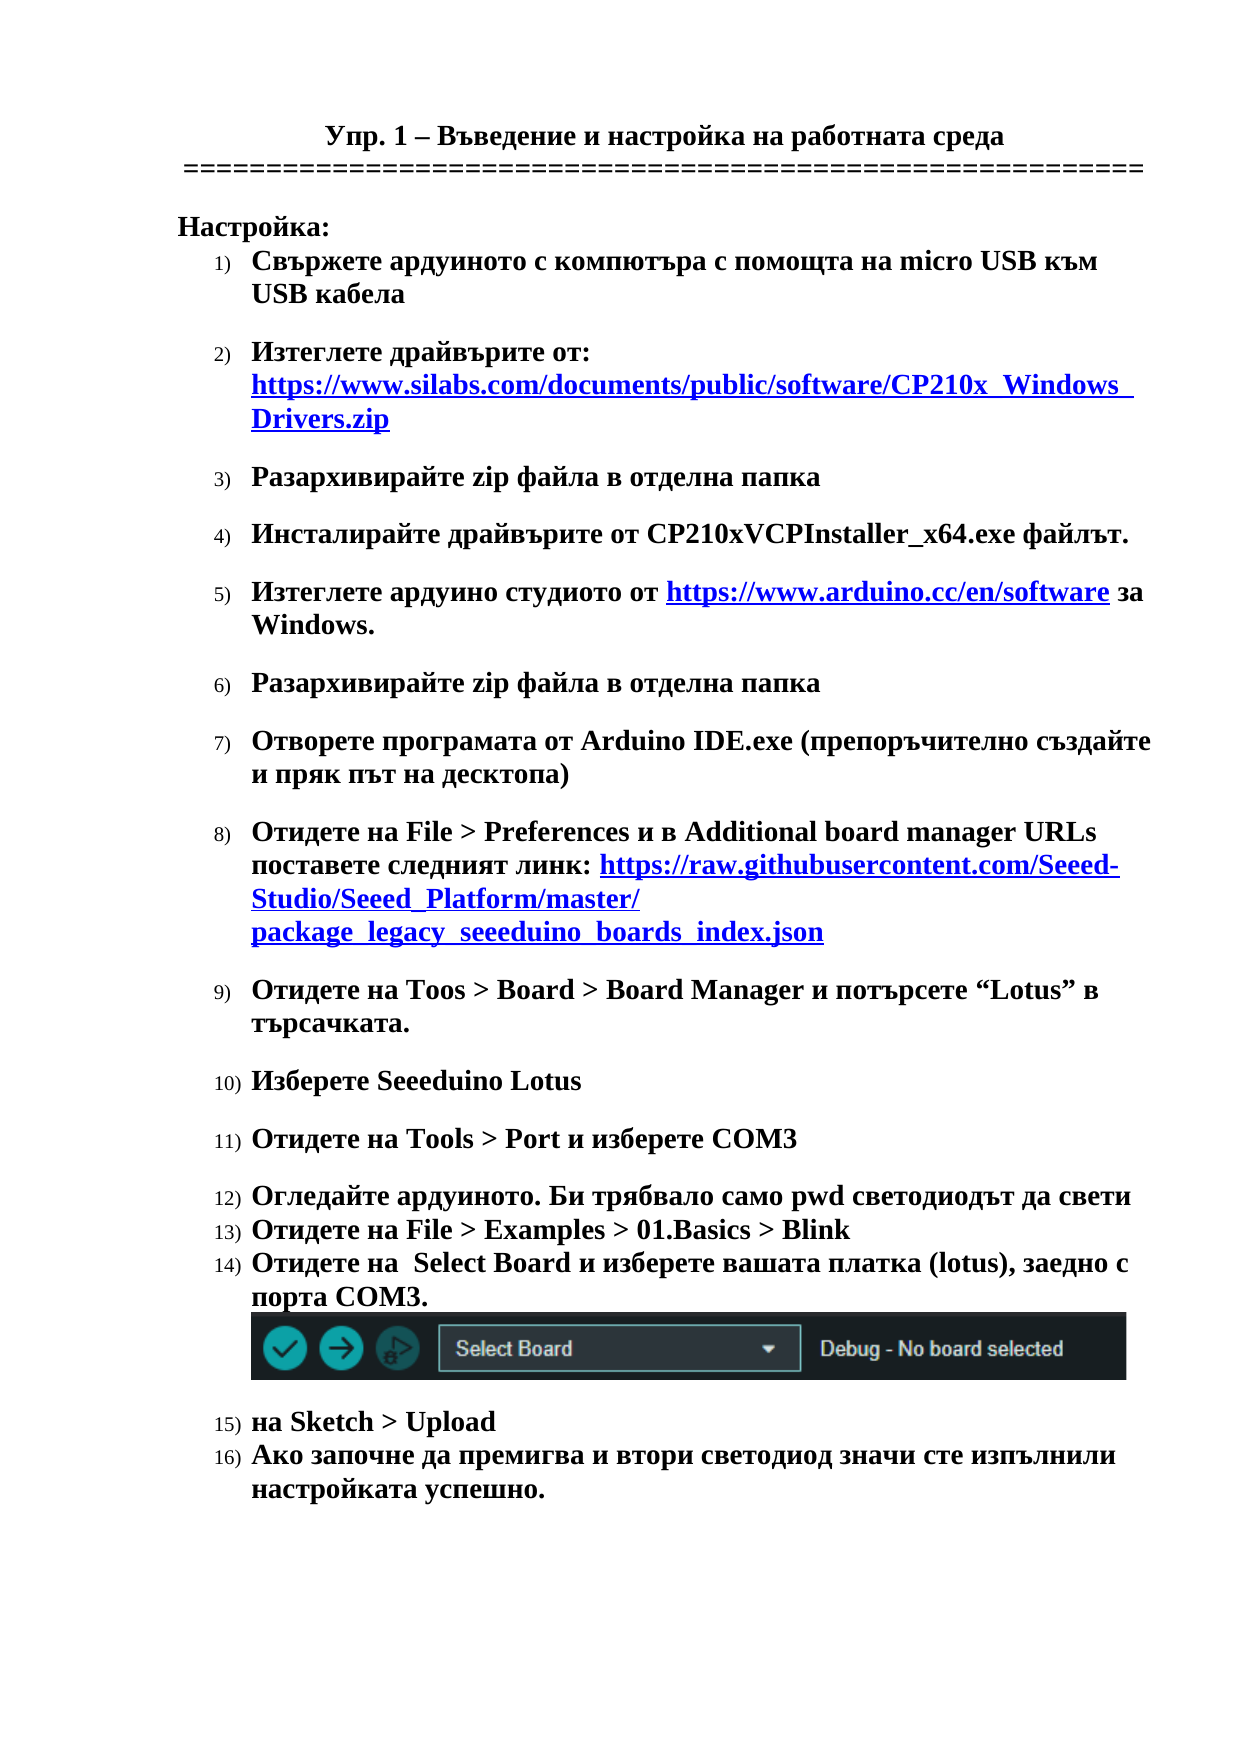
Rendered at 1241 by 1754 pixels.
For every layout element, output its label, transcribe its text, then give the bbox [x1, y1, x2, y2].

list Отворете програмата от Arduino IDE.exe (препоръчително създайте и пряк път на десктопа) [213, 723, 1152, 790]
list Изтеглете драйвърите от: https://www.silabs.com/documents/public/software/CP210x_Windows_Drivers.zip [213, 334, 1152, 459]
list на Sketch > Upload [213, 1404, 1152, 1437]
list Отидете на File > Examples > 01.Basics > Blink [213, 1212, 1152, 1245]
picture [251, 1312, 1127, 1380]
list Ако започне да премигва и втори светодиод значи сте изпълнили настройката успешно. [213, 1437, 1152, 1528]
text ========================================================== [177, 152, 1152, 185]
list Отидете на Select Board и изберете вашата платка (lotus), заедно с порта COM3. [213, 1245, 1152, 1380]
list Разархивирайте zip файла в отделна папка [213, 459, 1152, 492]
text Упр. 1 – Въведение и настройка на работната среда [177, 118, 1152, 152]
list Инсталирайте драйвърите от CP210xVCPInstaller_x64.exe файлът. [213, 516, 1152, 550]
list Отидете на Toos > Board > Board Manager и потърсете “Lotus” в търсачката. [213, 972, 1152, 1039]
list Отидете на File > Preferences и в Additional board manager URLs поставете следният линк: https://raw.githubusercontent.com/Seeed-Studio/Seeed_Platform/master/package_legacy_seeeduino_boards_index.json [213, 814, 1152, 948]
text Настройка: [177, 209, 1152, 243]
list Отидете на Tools > Port и изберете COM3 [213, 1121, 1152, 1154]
list Разархивирайте zip файла в отделна папка [213, 665, 1152, 698]
list Огледайте ардуиното. Би трябвало само pwd светодиодът да свети [213, 1178, 1152, 1212]
list Свържете ардуиното с компютъра с помощта на micro USB към USB кабела [213, 243, 1152, 310]
list Изтеглете ардуино студиото от https://www.arduino.cc/en/software за Windows. [213, 574, 1152, 665]
list Изберете Seeeduino Lotus [213, 1063, 1152, 1097]
